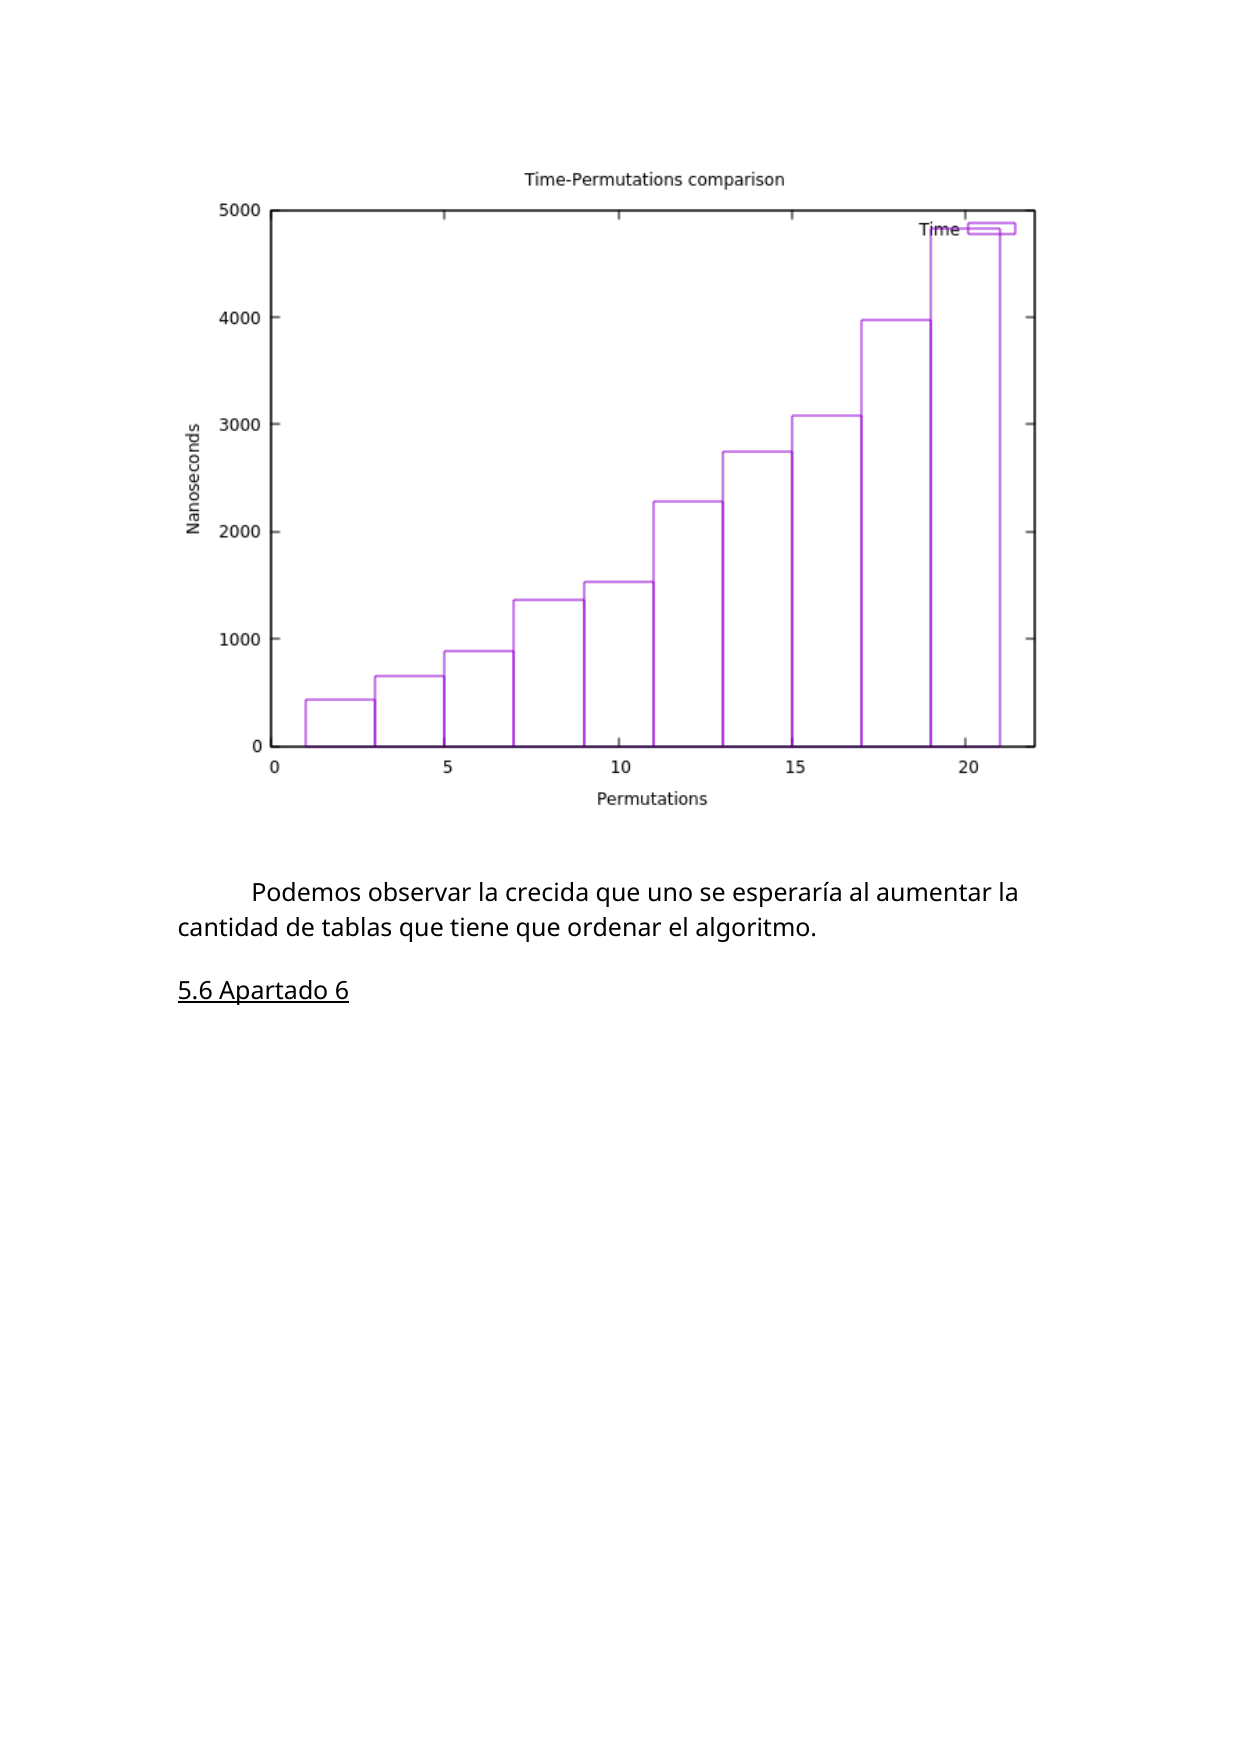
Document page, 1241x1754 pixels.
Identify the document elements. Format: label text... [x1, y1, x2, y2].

picture [177, 147, 1063, 812]
text Podemos observar la crecida que uno se esperaría al aumentar la cantidad de tablas que tiene que ordenar el algoritmo. [177, 875, 1063, 943]
text 5.6 Apartado 6 [177, 972, 1063, 1006]
